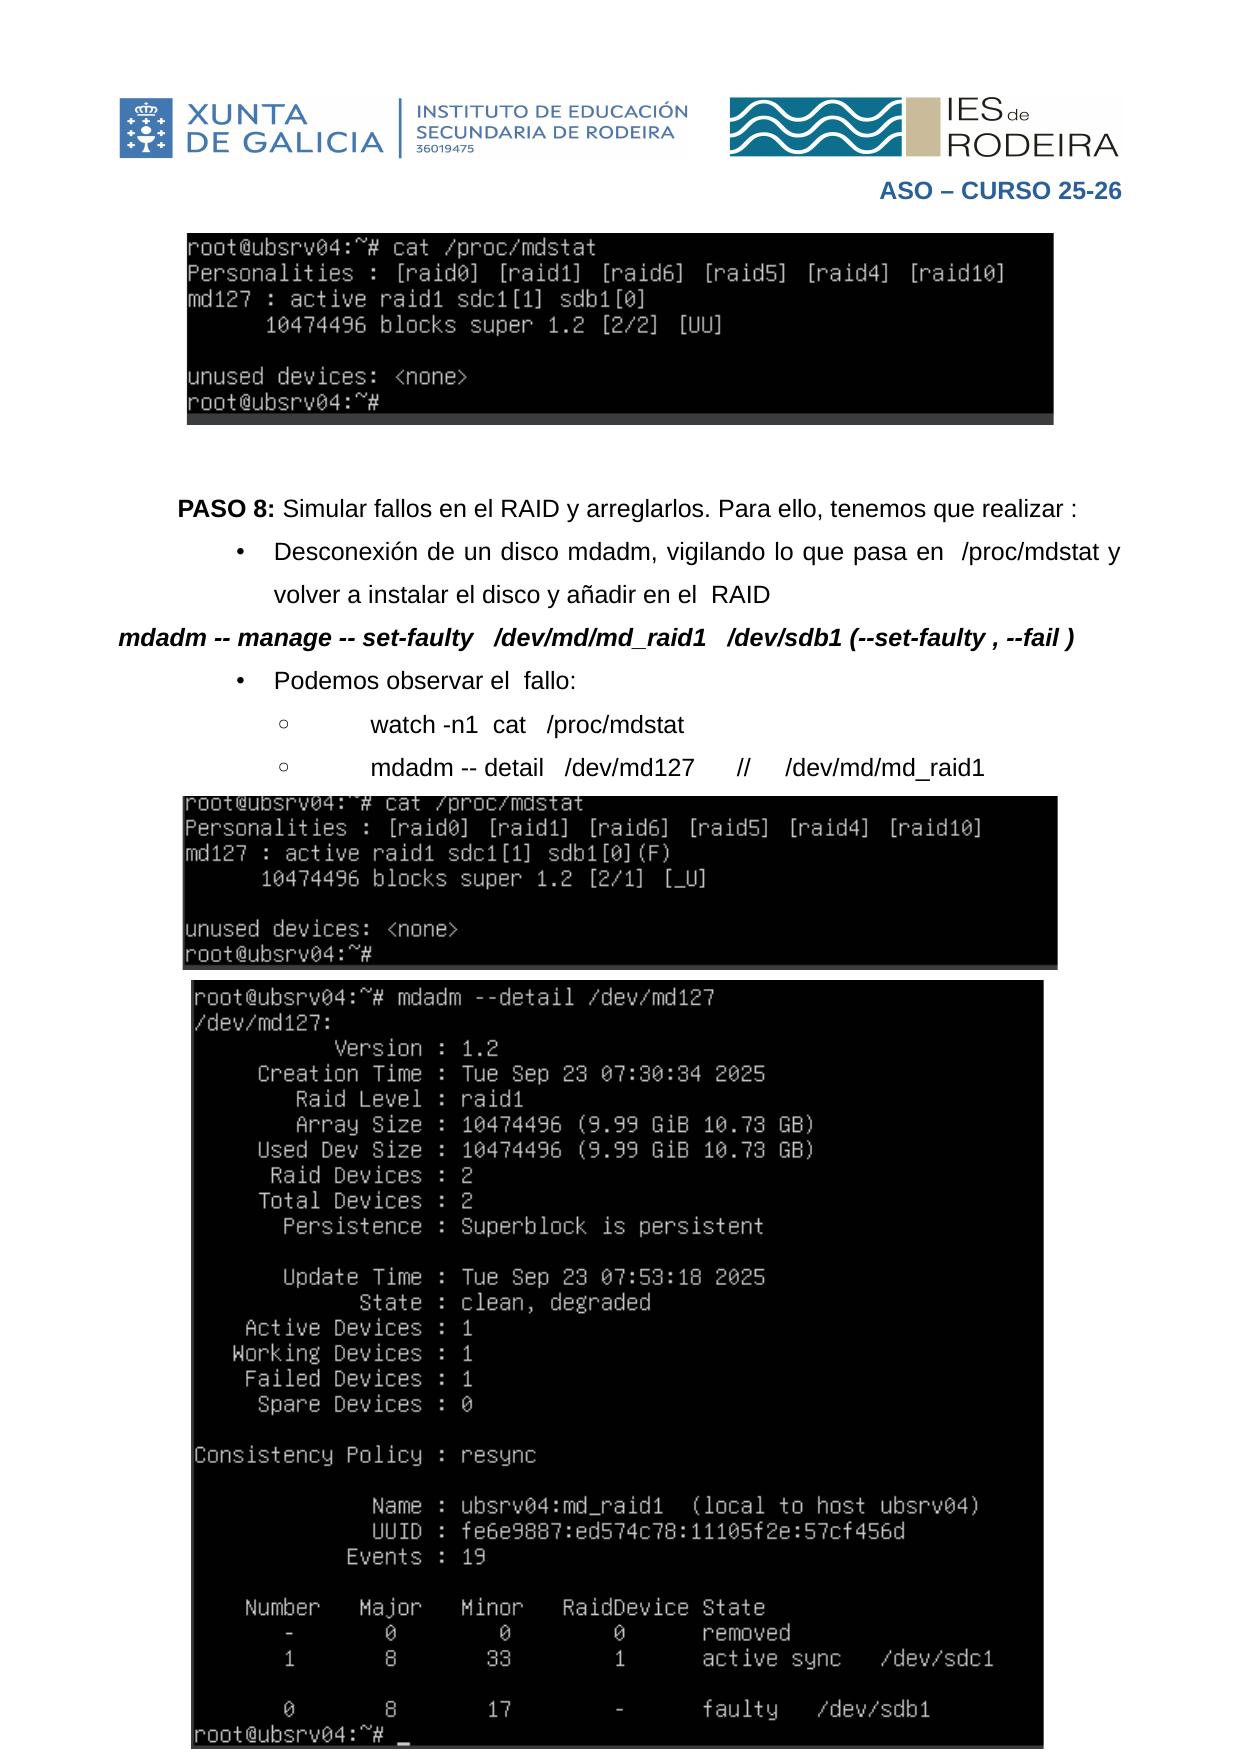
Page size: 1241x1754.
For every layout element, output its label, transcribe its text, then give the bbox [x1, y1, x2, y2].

picture [728, 96, 1123, 158]
picture [118, 97, 689, 159]
picture [182, 796, 1058, 970]
list mdadm -- detail /dev/md127 // /dev/md/md_raid1 [274, 753, 1122, 782]
text PASO 8: Simular fallos en el RAID y arreglarlos. Para ello, tenemos que realizar : [177, 494, 1122, 522]
list watch -n1 cat /proc/mdstat [274, 709, 1122, 738]
list Podemos observar el fallo: [236, 666, 1122, 695]
list Desconexión de un disco mdadm, vigilando lo que pasa en /proc/mdstat y volver a instalar el disco y añadir en el RAID [236, 537, 1122, 609]
picture [191, 980, 1044, 1749]
picture [186, 233, 1054, 425]
text mdadm -- manage -- set-faulty /dev/md/md_raid1 /dev/sdb1 (--set-faulty , --fail ) [118, 623, 1122, 652]
